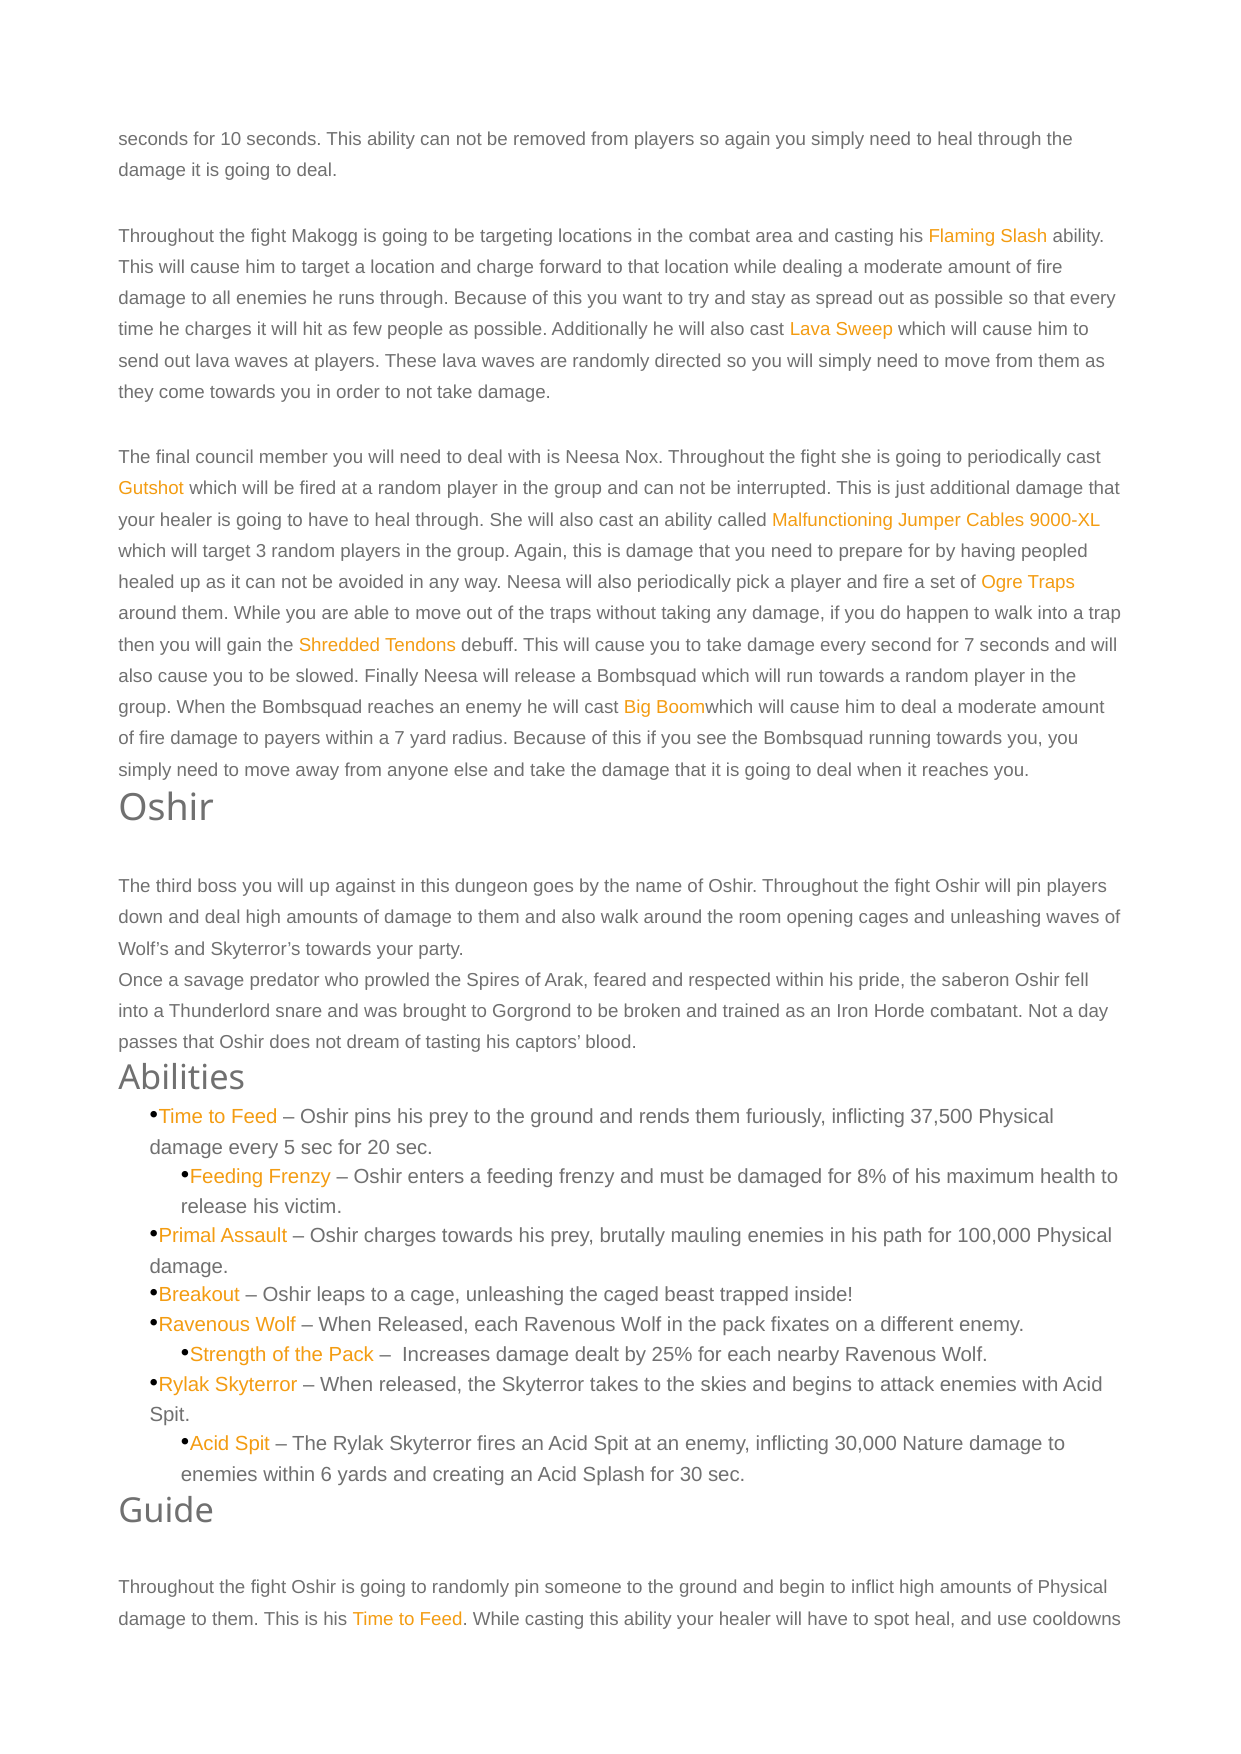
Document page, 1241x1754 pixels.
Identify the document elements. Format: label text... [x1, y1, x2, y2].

list Rylak Skyterror – When released, the Skyterror takes to the skies and begins to attack enemies with Acid Spit. [118, 1367, 1122, 1426]
text The final council member you will need to deal with is Neesa Nox. Throughout the fight she is going to periodically cast Gutshot which will be fired at a random player in the group and can not be interrupted. This is just additional damage that your healer is going to have to heal through. She will also cast an ability called Malfunctioning Jumper Cables 9000-XL which will target 3 random players in the group. Again, this is damage that you need to prepare for by having peopled healed up as it can not be avoided in any way. Neesa will also periodically pick a player and fire a set of Ogre Traps around them. While you are able to move out of the traps without taking any damage, if you do happen to walk into a trap then you will gain the Shredded Tendons debuff. This will cause you to take damage every second for 7 seconds and will also cause you to be slowed. Finally Neesa will release a Bombsquad which will run towards a random player in the group. When the Bombsquad reaches an enemy he will cast Big Boomwhich will cause him to deal a moderate amount of fire damage to payers within a 7 yard radius. Because of this if you see the Bombsquad running towards you, you simply need to move away from anyone else and take the damage that it is going to deal when it reaches you. [118, 436, 1122, 780]
list Feeding Frenzy – Oshir enters a feeding frenzy and must be damaged for 8% of his maximum health to release his victim. [118, 1159, 1122, 1218]
list Time to Feed – Oshir pins his prey to the ground and rends them furiously, inflicting 37,500 Physical damage every 5 sec for 20 sec. [118, 1099, 1122, 1159]
list Strength of the Pack – Increases damage dealt by 25% for each nearby Ravenous Wolf. [118, 1337, 1122, 1367]
subtitle Abilities [118, 1053, 1122, 1099]
text Throughout the fight Makogg is going to be targeting locations in the combat area and casting his Flaming Slash ability. This will cause him to target a location and charge forward to that location while dealing a moderate amount of fire damage to all enemies he runs through. Because of this you want to try and stay as spread out as possible so that every time he charges it will hit as few people as possible. Additionally he will also cast Lava Sweep which will cause him to send out lava waves at players. These lava waves are randomly directed so you will simply need to move from them as they come towards you in order to not take damage. [118, 215, 1122, 402]
list Acid Spit – The Rylak Skyterror fires an Acid Spit at an enemy, inflicting 30,000 Nature damage to enemies within 6 yards and creating an Acid Splash for 30 sec. [118, 1426, 1122, 1485]
text seconds for 10 seconds. This ability can not be removed from players so again you simply need to heal through the damage it is going to deal. [118, 118, 1122, 181]
text The third boss you will up against in this dungeon goes by the name of Oshir. Throughout the fight Oshir will pin players down and deal high amounts of damage to them and also walk around the room opening cages and unleashing waves of Wolf’s and Skyterror’s towards your party. [118, 865, 1122, 959]
list Primal Assault – Oshir charges towards his prey, brutally mauling enemies in his path for 100,000 Physical damage. [118, 1218, 1122, 1278]
list Ravenous Wolf – When Released, each Ravenous Wolf in the pack fixates on a different enemy. [118, 1307, 1122, 1337]
subtitle Guide [118, 1485, 1122, 1532]
text Throughout the fight Oshir is going to randomly pin someone to the ground and begin to inflict high amounts of Physical damage to them. This is his Time to Feed. While casting this ability your healer will have to spot heal, and use cooldowns [118, 1566, 1122, 1629]
subtitle Oshir [118, 780, 1122, 831]
list Breakout – Oshir leaps to a cage, unleashing the caged beast trapped inside! [118, 1278, 1122, 1307]
text Once a savage predator who prowled the Spires of Arak, feared and respected within his pride, the saberon Oshir fell into a Thunderlord snare and was brought to Gorgrond to be broken and trained as an Iron Horde combatant. Not a day passes that Oshir does not dream of tasting his captors’ blood. [118, 959, 1122, 1053]
